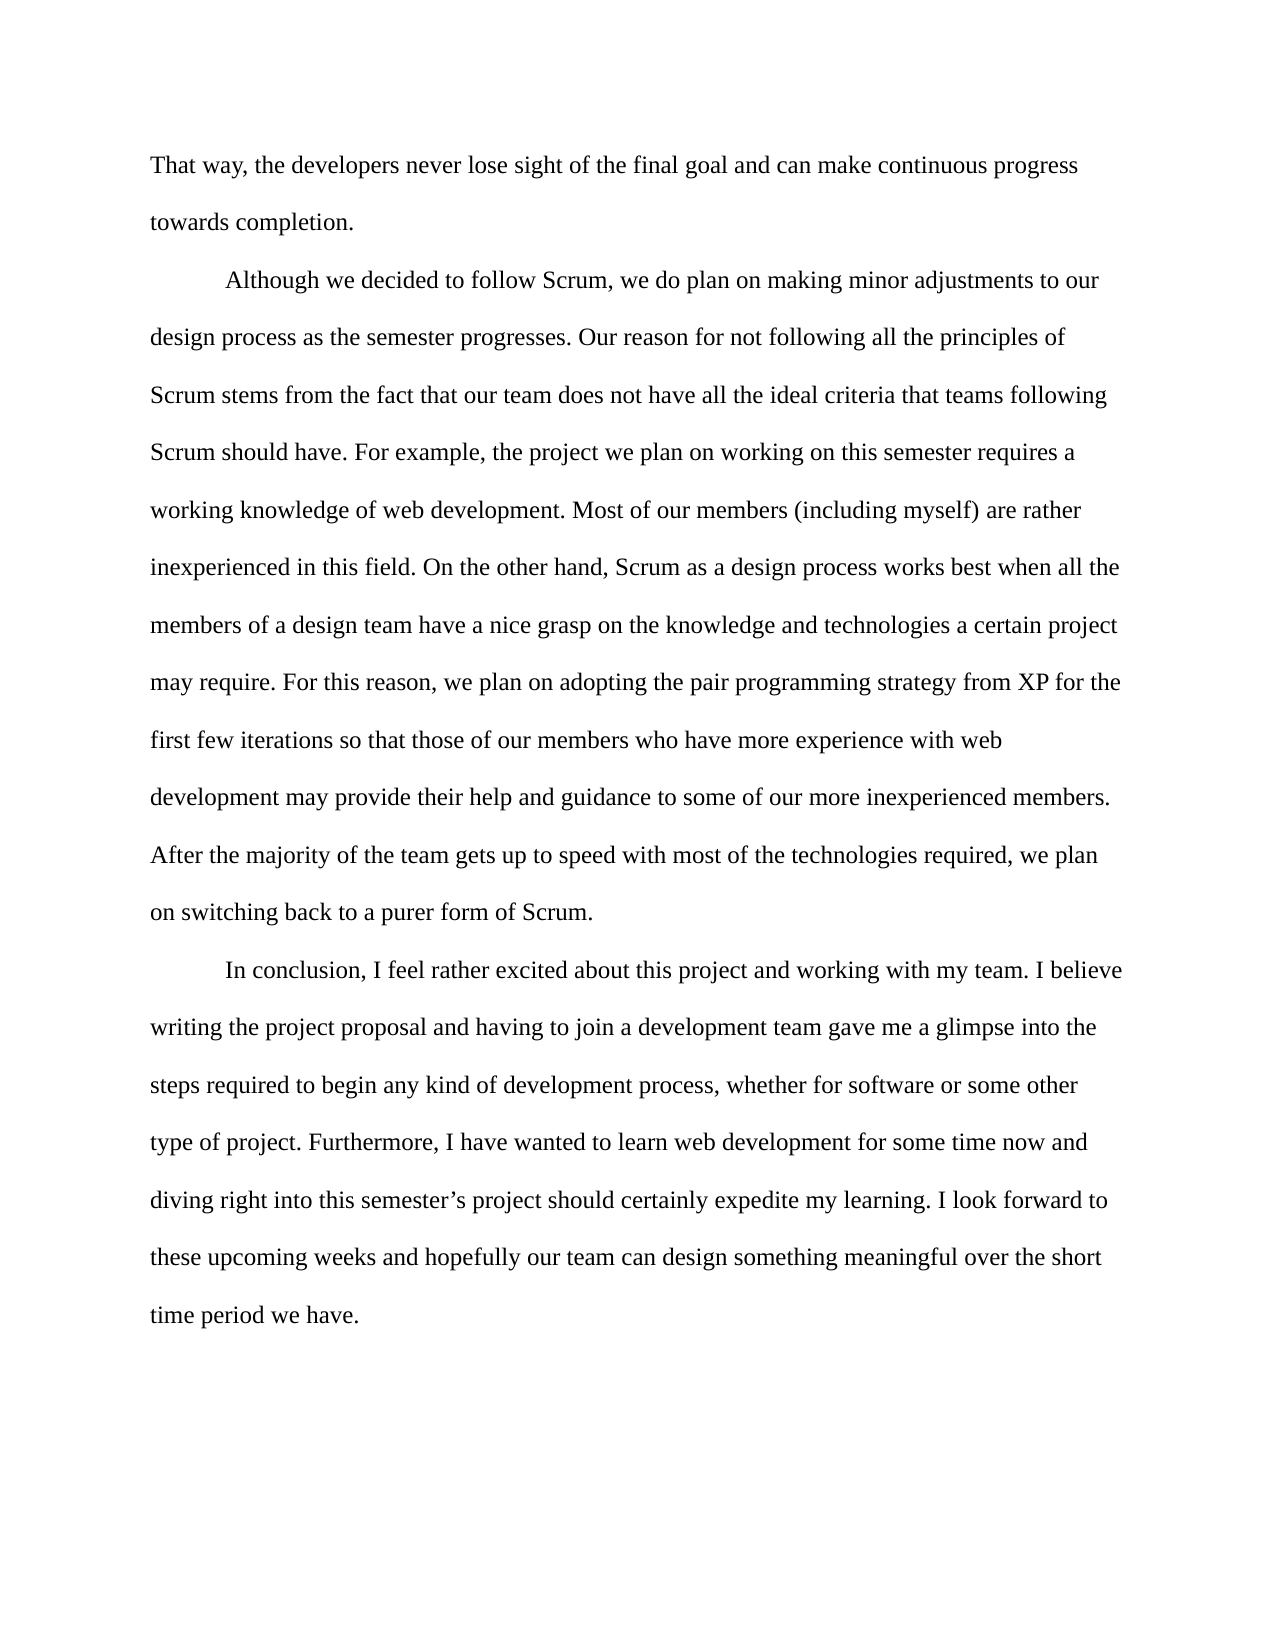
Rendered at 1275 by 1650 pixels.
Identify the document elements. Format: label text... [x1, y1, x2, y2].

text Although we decided to follow Scrum, we do plan on making minor adjustments to our design process as the semester progresses. Our reason for not following all the principles of Scrum stems from the fact that our team does not have all the ideal criteria that teams following Scrum should have. For example, the project we plan on working on this semester requires a working knowledge of web development. Most of our members (including myself) are rather inexperienced in this field. On the other hand, Scrum as a design process works best when all the members of a design team have a nice grasp on the knowledge and technologies a certain project may require. For this reason, we plan on adopting the pair programming strategy from XP for the first few iterations so that those of our members who have more experience with web development may provide their help and guidance to some of our more inexperienced members. After the majority of the team gets up to speed with most of the technologies required, we plan on switching back to a purer form of Scrum. [150, 265, 1125, 926]
text In conclusion, I feel rather excited about this project and working with my team. I believe writing the project proposal and having to join a development team gave me a glimpse into the steps required to begin any kind of development process, whether for software or some other type of project. Furthermore, I have wanted to learn web development for some time now and diving right into this semester’s project should certainly expedite my learning. I look forward to these upcoming weeks and hopefully our team can design something meaningful over the short time period we have. [150, 955, 1125, 1329]
text That way, the developers never lose sight of the final goal and can make continuous progress towards completion. [150, 150, 1125, 236]
